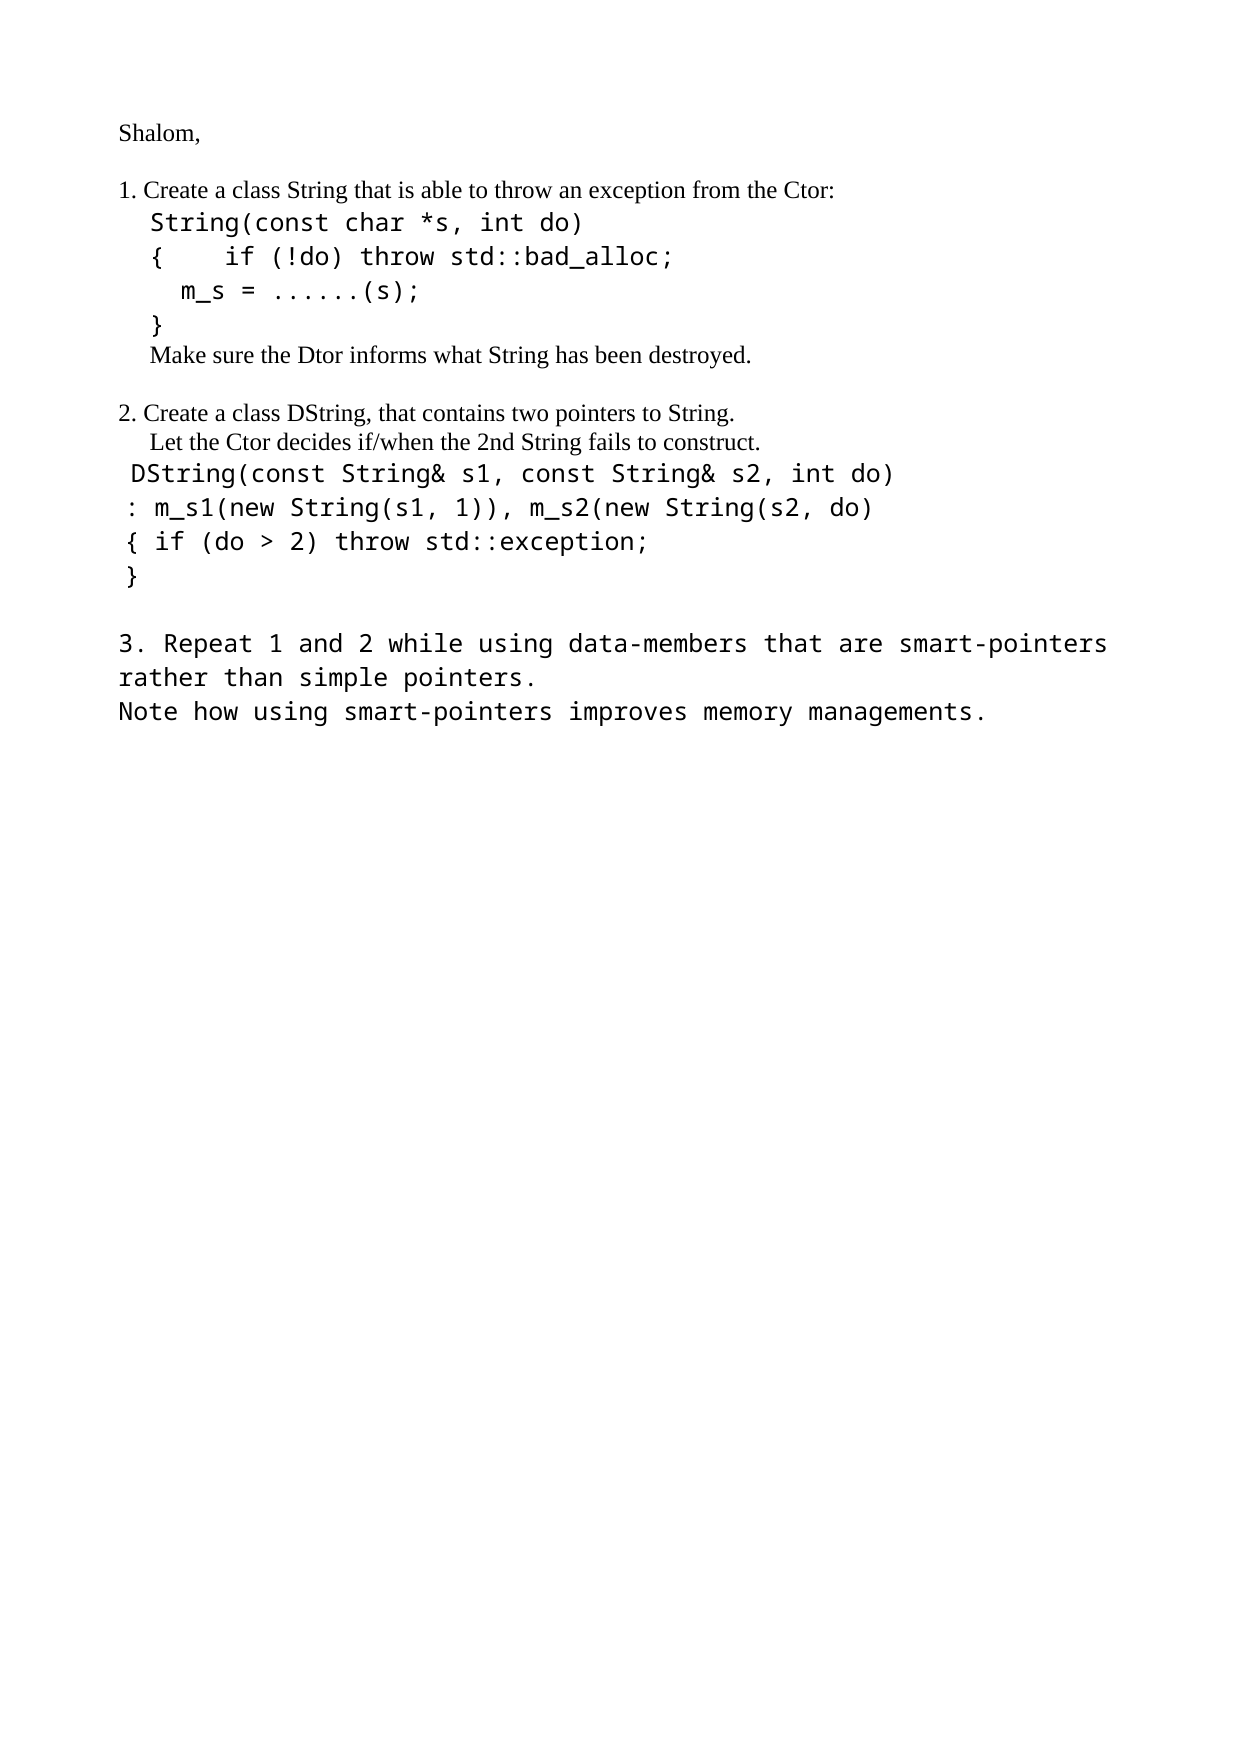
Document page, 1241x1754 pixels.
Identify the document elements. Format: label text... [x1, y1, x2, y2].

text 1. Create a class String that is able to throw an exception from the Ctor: [118, 176, 1122, 204]
text String(const char *s, int do) [118, 204, 1122, 238]
text Let the Ctor decides if/when the 2nd String fails to construct. [118, 427, 1122, 456]
text 2. Create a class DString, that contains two pointers to String. [118, 398, 1122, 427]
text m_s = ......(s); [118, 272, 1122, 307]
text { if (!do) throw std::bad_alloc; [118, 238, 1122, 272]
text DString(const String& s1, const String& s2, int do) [118, 456, 1122, 490]
text Make sure the Dtor informs what String has been destroyed. [118, 341, 1122, 369]
text Shalom, [118, 118, 1122, 147]
text 3. Repeat 1 and 2 while using data-members that are smart-pointers rather than simple pointers. [118, 626, 1122, 694]
text } [118, 307, 1122, 341]
text } [118, 558, 1122, 592]
text : m_s1(new String(s1, 1)), m_s2(new String(s2, do) [118, 490, 1122, 524]
text { if (do > 2) throw std::exception; [118, 524, 1122, 558]
text Note how using smart-pointers improves memory managements. [118, 694, 1122, 728]
